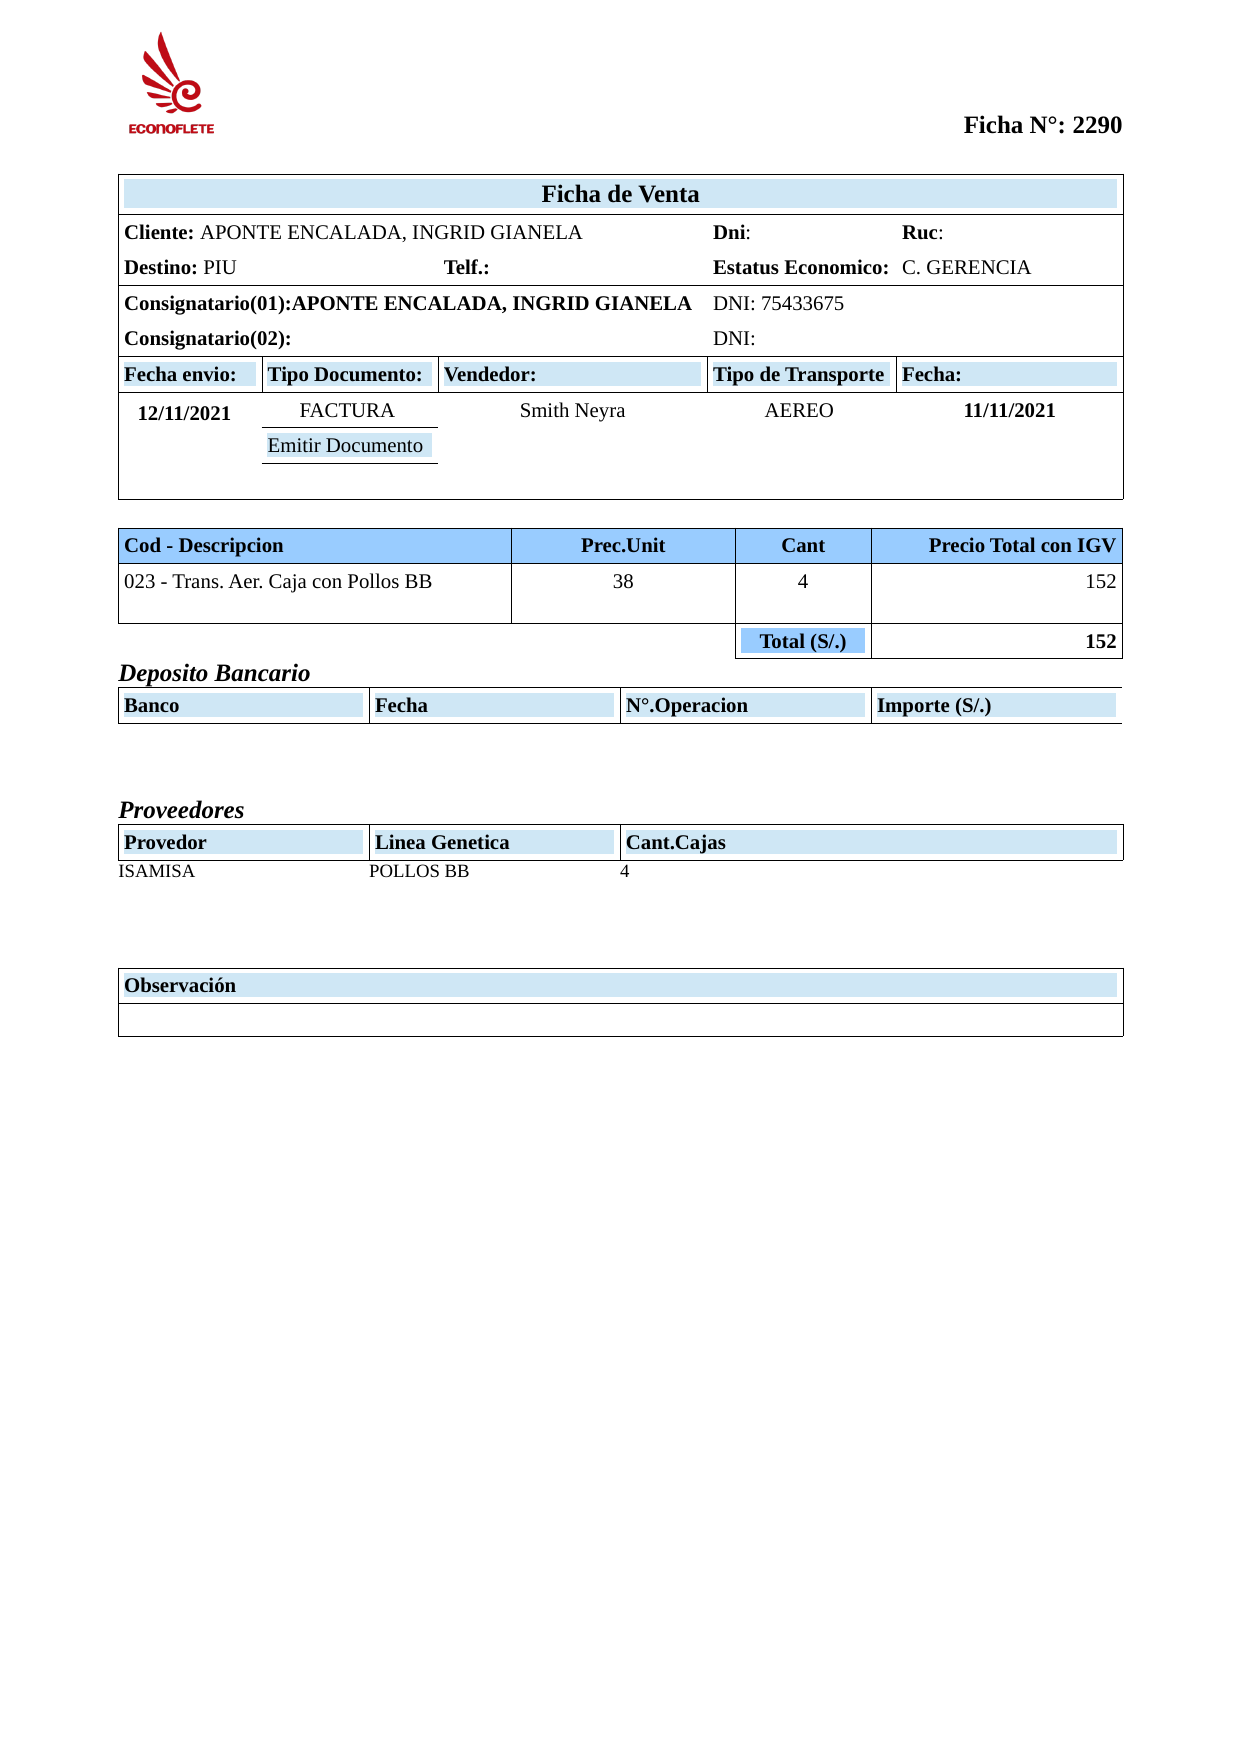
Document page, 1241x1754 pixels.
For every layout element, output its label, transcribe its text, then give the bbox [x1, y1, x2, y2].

table_cell Telf.: [438, 249, 707, 285]
table_header Fecha [370, 688, 620, 723]
table_cell FACTURA [262, 393, 438, 427]
table_cell Vendedor: [439, 357, 707, 392]
table_cell [118, 924, 369, 946]
table_cell [119, 1004, 1123, 1036]
table_cell [871, 724, 1122, 747]
table_header Linea Genetica [370, 825, 620, 859]
table_cell DNI: [707, 321, 1123, 356]
table_header Cant.Cajas [621, 825, 1123, 859]
table_cell [118, 771, 369, 795]
table_header Provedor [119, 825, 369, 859]
table_cell Total (S/.) [736, 624, 871, 658]
table_cell [118, 946, 369, 967]
table_cell [369, 747, 620, 771]
table_cell [620, 924, 1123, 946]
table_cell [118, 724, 369, 747]
table_cell Tipo de Transporte [708, 357, 896, 392]
table_cell C. GERENCIA [896, 249, 1123, 285]
table_cell [369, 903, 620, 924]
table_cell Fecha envio: [119, 357, 262, 392]
table_cell 4 [736, 564, 871, 623]
table_cell 11/11/2021 [896, 393, 1123, 498]
text Proveedores [118, 795, 1122, 824]
table_header Ficha de Venta [119, 175, 1123, 214]
table_cell Cliente: APONTE ENCALADA, INGRID GIANELA [119, 215, 707, 249]
table_cell [620, 946, 1123, 967]
table_cell 152 [872, 624, 1122, 658]
table_cell Destino: PIU [119, 249, 438, 285]
table_cell [620, 903, 1123, 924]
table_cell [369, 924, 620, 946]
table_cell 023 - Trans. Aer. Caja con Pollos BB [119, 564, 511, 623]
table_header Banco [119, 688, 369, 723]
table_cell [369, 881, 620, 903]
picture [118, 31, 225, 134]
table_cell [118, 881, 369, 903]
table_cell Smith Neyra [438, 393, 707, 498]
table_header N°.Operacion [621, 688, 871, 723]
table_cell AEREO [707, 393, 896, 498]
table_cell Estatus Economico: [707, 249, 896, 285]
table_cell [369, 724, 620, 747]
table_cell [118, 747, 369, 771]
table_cell [871, 747, 1122, 771]
table_cell [620, 771, 871, 795]
table_header Precio Total con IGV [872, 529, 1122, 563]
table_cell Dni: [707, 215, 896, 249]
table_cell 152 [872, 564, 1122, 623]
table_cell 38 [512, 564, 735, 623]
table_cell [871, 771, 1122, 795]
table_cell [118, 624, 511, 658]
table_cell 12/11/2021 [119, 393, 262, 498]
table_cell [620, 881, 1123, 903]
table_cell [620, 724, 871, 747]
table_cell 4 [620, 861, 1123, 881]
table_cell Fecha: [897, 357, 1123, 392]
table_cell POLLOS BB [369, 861, 620, 881]
table_cell Emitir Documento [262, 428, 438, 463]
table_cell Ruc: [896, 215, 1123, 249]
table_cell DNI: 75433675 [707, 286, 1123, 321]
table_header Importe (S/.) [872, 688, 1122, 723]
table_cell [369, 946, 620, 967]
table_cell Consignatario(01):APONTE ENCALADA, INGRID GIANELA [119, 286, 707, 321]
table_header Cod - Descripcion [119, 529, 511, 563]
table_cell [118, 903, 369, 924]
table_header Observación [119, 969, 1123, 1003]
table_header Cant [736, 529, 871, 563]
text Deposito Bancario [118, 658, 1122, 687]
table_cell ISAMISA [118, 861, 369, 881]
table_cell [620, 747, 871, 771]
table_cell Tipo Documento: [263, 357, 438, 392]
table_cell [262, 464, 438, 498]
table_cell Consignatario(02): [119, 321, 707, 356]
table_cell [369, 771, 620, 795]
table_cell [511, 624, 735, 658]
table_header Prec.Unit [512, 529, 735, 563]
